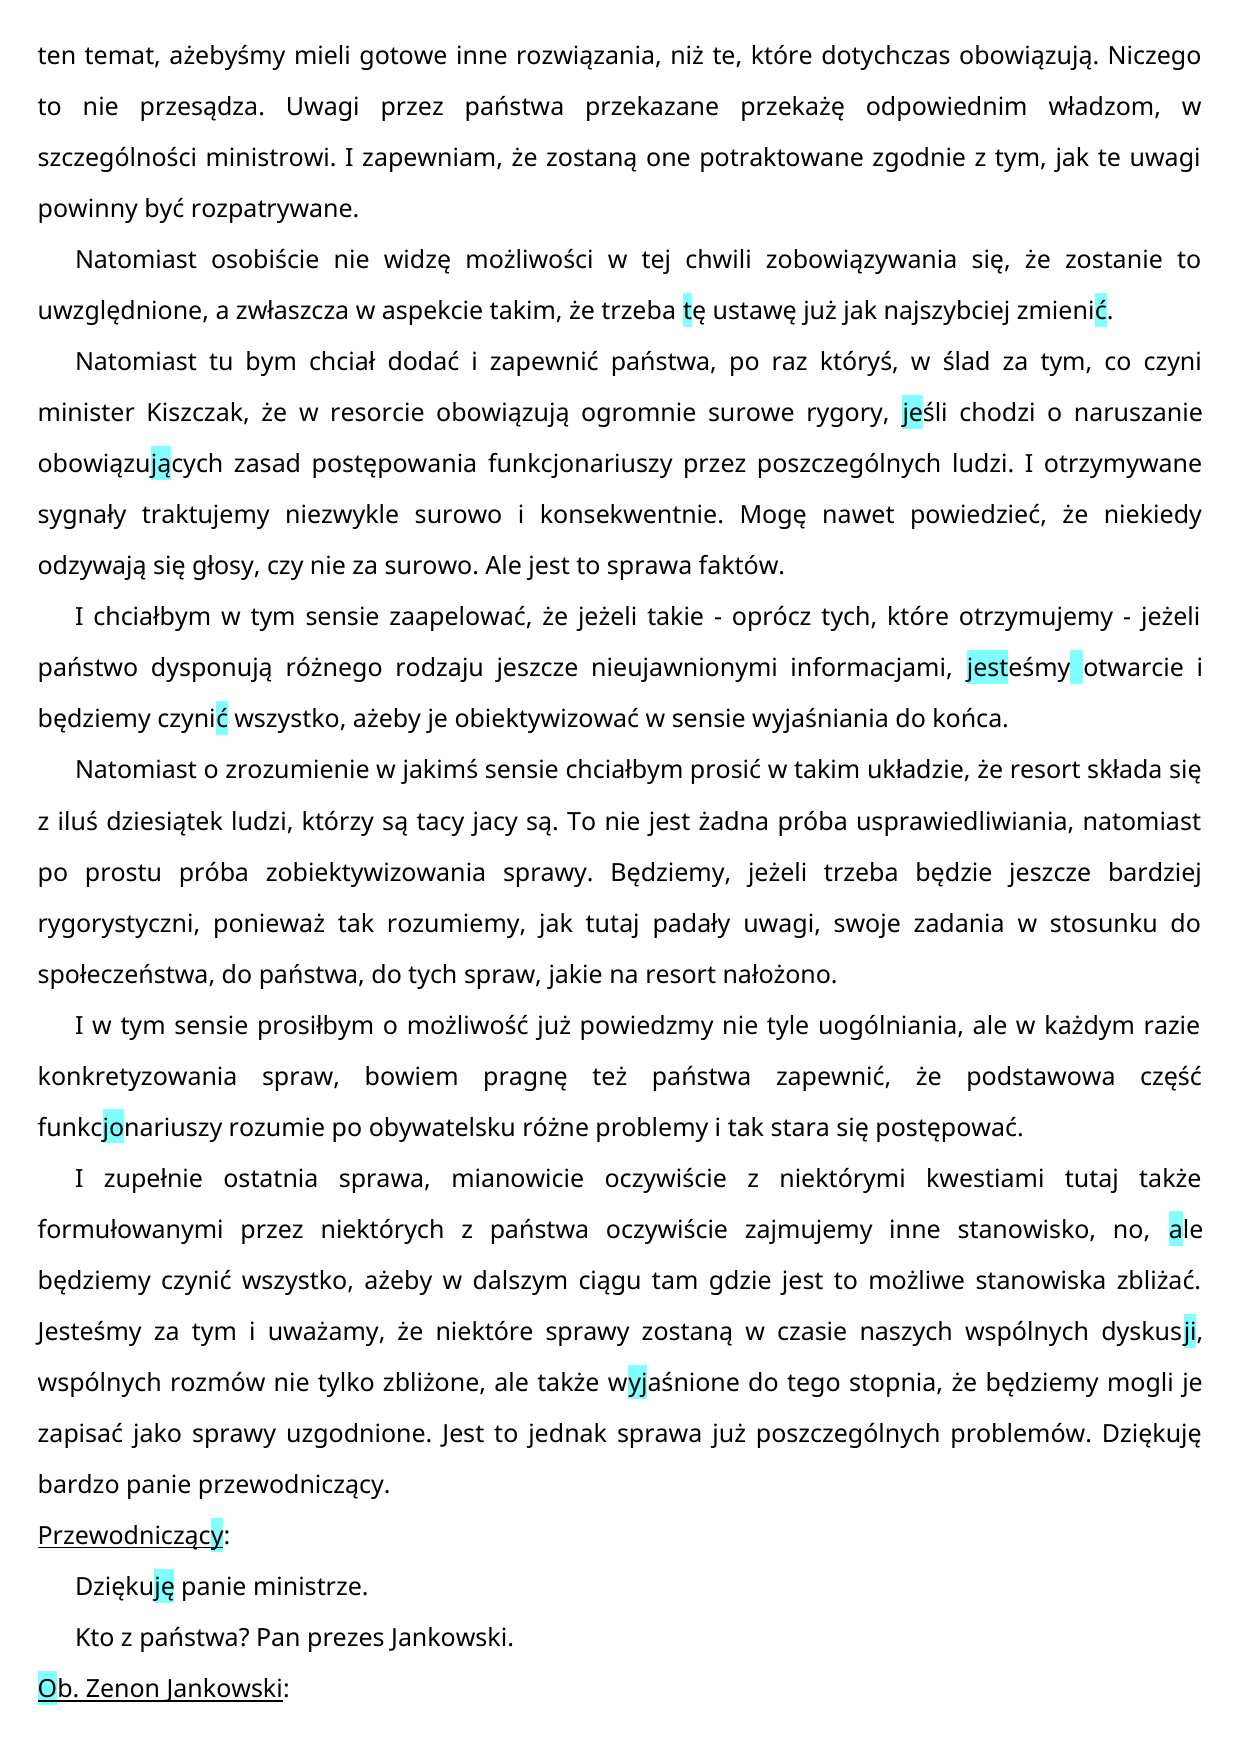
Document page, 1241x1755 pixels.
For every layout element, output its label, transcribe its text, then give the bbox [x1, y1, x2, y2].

text ten temat, ażebyśmy mieli gotowe inne rozwiązania, niż te, które dotychczas obowiązują. Niczego to nie przesądza. Uwagi przez państwa przekazane przekażę odpowiednim władzom, w szczególności ministrowi. I zapewniam, że zostaną one potraktowane zgodnie z tym, jak te uwagi powinny być rozpatrywane. [37, 37, 1203, 225]
text Przewodniczący: [37, 1518, 1203, 1552]
text Natomiast osobiście nie widzę możliwości w tej chwili zobowiązywania się, że zostanie to uwzględnione, a zwłaszcza w aspekcie takim, że trzeba tę ustawę już jak najszybciej zmienić. [37, 242, 1203, 327]
text I chciałbym w tym sensie zaapelować, że jeżeli takie - oprócz tych, które otrzymujemy - jeżeli państwo dysponują różnego rodzaju jeszcze nieujawnionymi informacjami, jesteśmy otwarcie i będziemy czynić wszystko, ażeby je obiektywizować w sensie wyjaśniania do końca. [37, 599, 1203, 735]
text Kto z państwa? Pan prezes Jankowski. [37, 1620, 1203, 1654]
text I w tym sensie prosiłbym o możliwość już powiedzmy nie tyle uogólniania, ale w każdym razie konkretyzowania spraw, bowiem pragnę też państwa zapewnić, że podstawowa część funkcjonariuszy rozumie po obywatelsku różne problemy i tak stara się postępować. [37, 1007, 1203, 1143]
text I zupełnie ostatnia sprawa, mianowicie oczywiście z niektórymi kwestiami tutaj także formułowanymi przez niektórych z państwa oczywiście zajmujemy inne stanowisko, no, ale będziemy czynić wszystko, ażeby w dalszym ciągu tam gdzie jest to możliwe stanowiska zbliżać. Jesteśmy za tym i uważamy, że niektóre sprawy zostaną w czasie naszych wspólnych dyskusji, wspólnych rozmów nie tylko zbliżone, ale także wyjaśnione do tego stopnia, że będziemy mogli je zapisać jako sprawy uzgodnione. Jest to jednak sprawa już poszczególnych problemów. Dziękuję bardzo panie przewodniczący. [37, 1160, 1203, 1501]
text Ob. Zenon Jankowski: [37, 1671, 1203, 1705]
text Dziękuję panie ministrze. [37, 1569, 1203, 1603]
text Natomiast o zrozumienie w jakimś sensie chciałbym prosić w takim układzie, że resort składa się z iluś dziesiątek ludzi, którzy są tacy jacy są. To nie jest żadna próba usprawiedliwiania, natomiast po prostu próba zobiektywizowania sprawy. Będziemy, jeżeli trzeba będzie jeszcze bardziej rygorystyczni, ponieważ tak rozumiemy, jak tutaj padały uwagi, swoje zadania w stosunku do społeczeństwa, do państwa, do tych spraw, jakie na resort nałożono. [37, 752, 1203, 990]
text Natomiast tu bym chciał dodać i zapewnić państwa, po raz któryś, w ślad za tym, co czyni minister Kiszczak, że w resorcie obowiązują ogromnie surowe rygory, jeśli chodzi o naruszanie obowiązujących zasad postępowania funkcjonariuszy przez poszczególnych ludzi. I otrzymywane sygnały traktujemy niezwykle surowo i konsekwentnie. Mogę nawet powiedzieć, że niekiedy odzywają się głosy, czy nie za surowo. Ale jest to sprawa faktów. [37, 344, 1203, 582]
